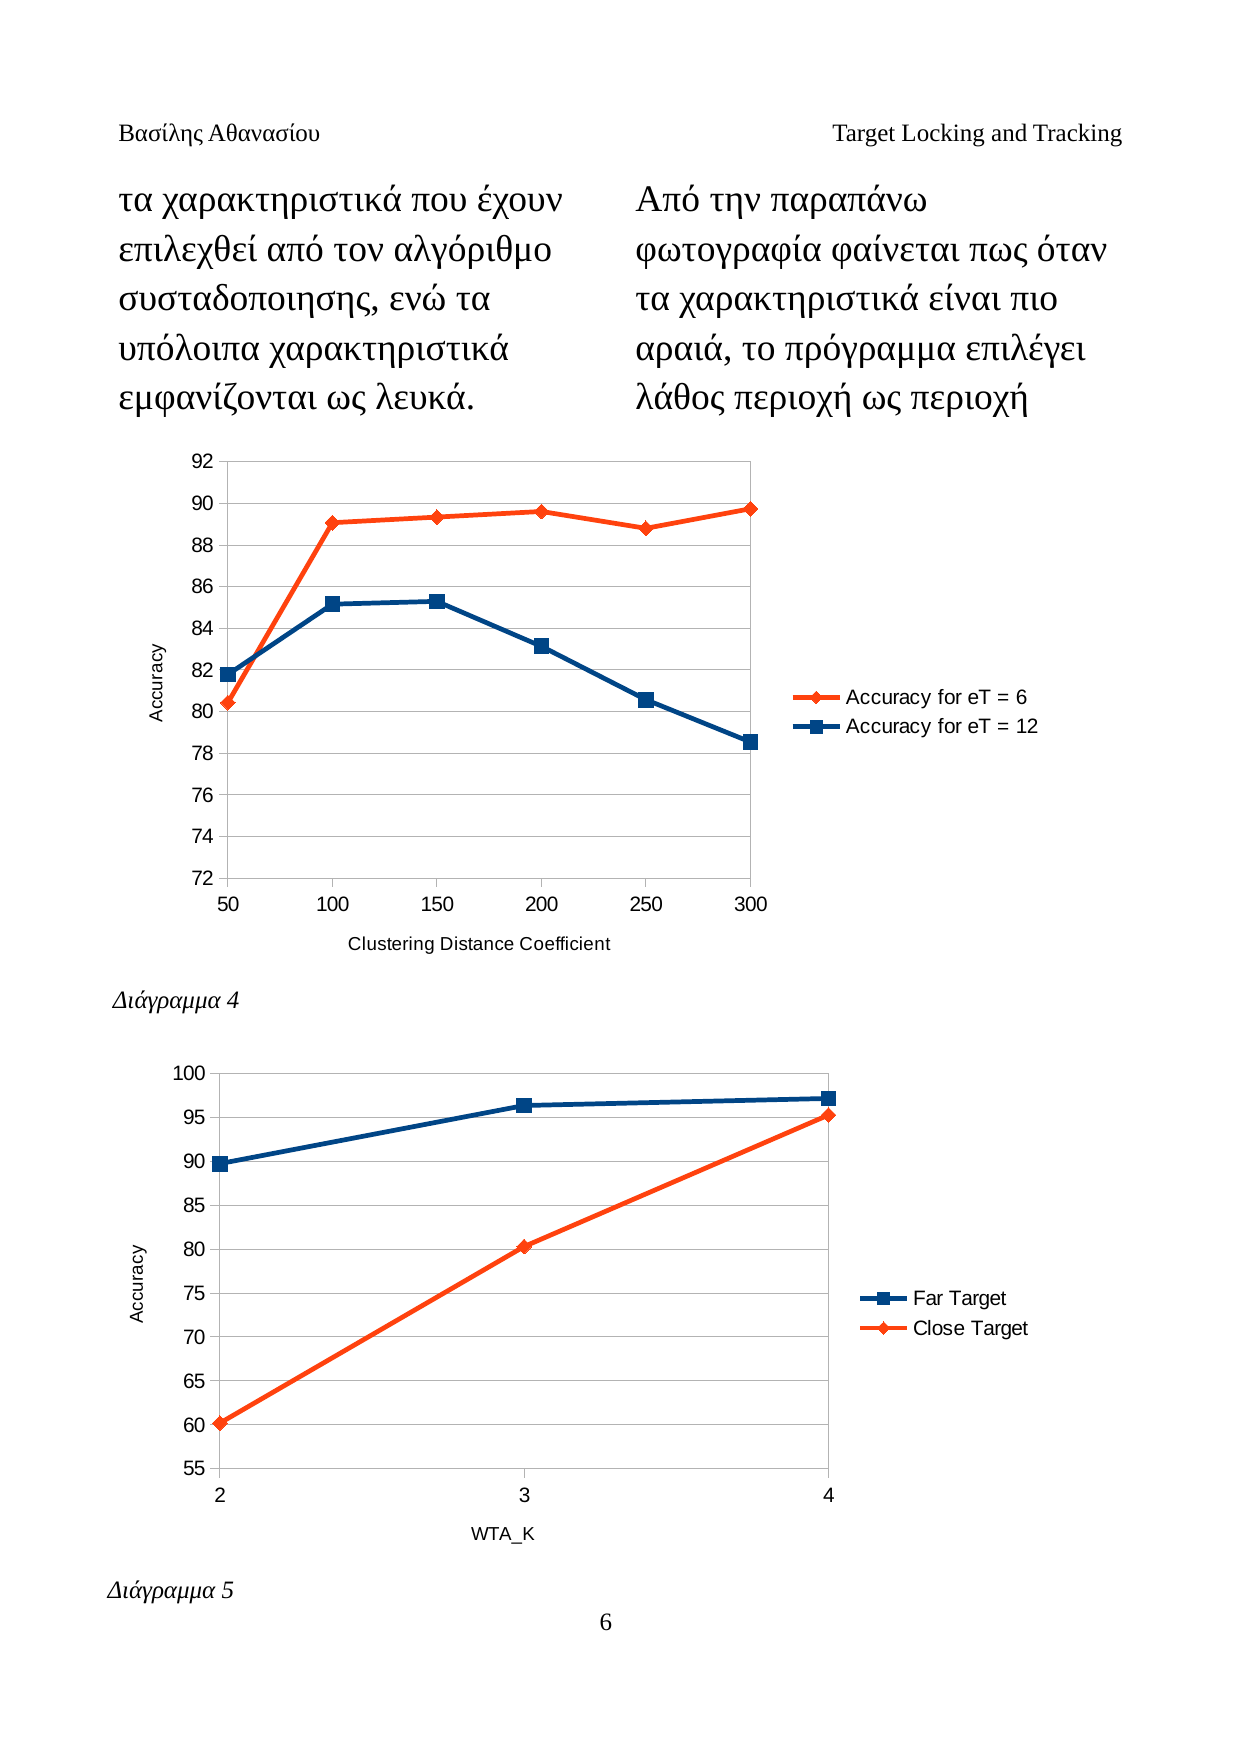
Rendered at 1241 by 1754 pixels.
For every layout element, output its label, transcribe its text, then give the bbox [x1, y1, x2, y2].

text τα χαρακτηριστικά που έχουν επιλεχθεί από τον αλγόριθμο συσταδοποιησης, ενώ τα υπόλοιπα χαρακτηριστικά εμφανίζονται ως λευκά. [118, 176, 605, 418]
text Από την παραπάνω φωτογραφία φαίνεται πως όταν τα χαρακτηριστικά είναι πιο αραιά, το πρόγραμμα επιλέγει λάθος περιοχή ως περιοχή [635, 176, 1122, 418]
text Διάγραμμα 5 [107, 1051, 1034, 1604]
text Διάγραμμα 4 [113, 439, 1057, 1014]
